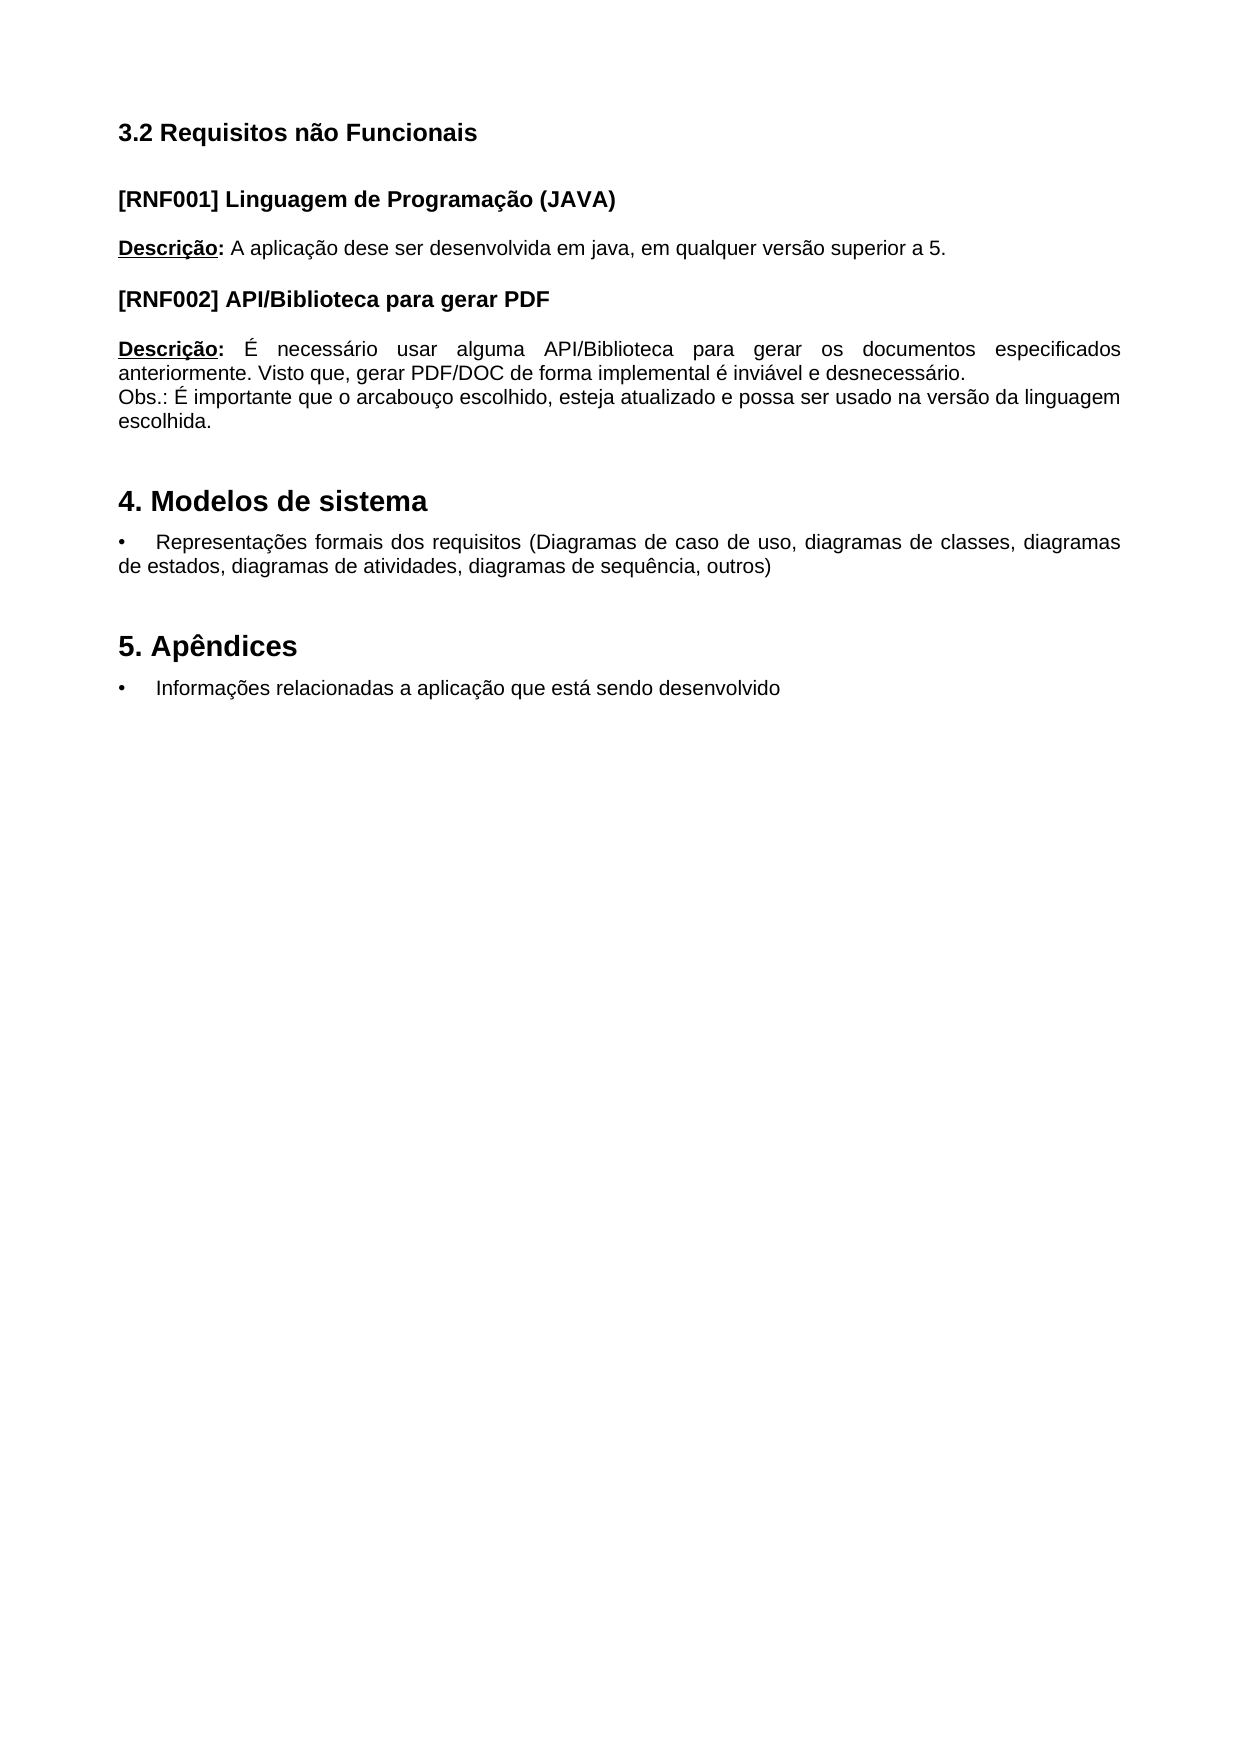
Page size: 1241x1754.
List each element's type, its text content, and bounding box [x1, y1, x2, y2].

list 3.2 Requisitos não Funcionais [81, 118, 1122, 147]
text [RNF001] Linguagem de Programação (JAVA) [118, 186, 1122, 212]
list Informações relacionadas a aplicação que está sendo desenvolvido [81, 675, 1122, 699]
text 4. Modelos de sistema [118, 484, 1122, 517]
text Descrição: É necessário usar alguma API/Biblioteca para gerar os documentos especificados anteriormente. Visto que, gerar PDF/DOC de forma implemental é inviável e desnecessário. [118, 337, 1122, 384]
text Descrição: A aplicação dese ser desenvolvida em java, em qualquer versão superior a 5. [118, 236, 1122, 260]
text [RNF002] API/Biblioteca para gerar PDF [118, 286, 1122, 313]
text Obs.: É importante que o arcabouço escolhido, esteja atualizado e possa ser usado na versão da linguagem escolhida. [118, 384, 1122, 432]
text 5. Apêndices [118, 629, 1122, 663]
list Representações formais dos requisitos (Diagramas de caso de uso, diagramas de classes, diagramas de estados, diagramas de atividades, diagramas de sequência, outros) [81, 530, 1122, 578]
